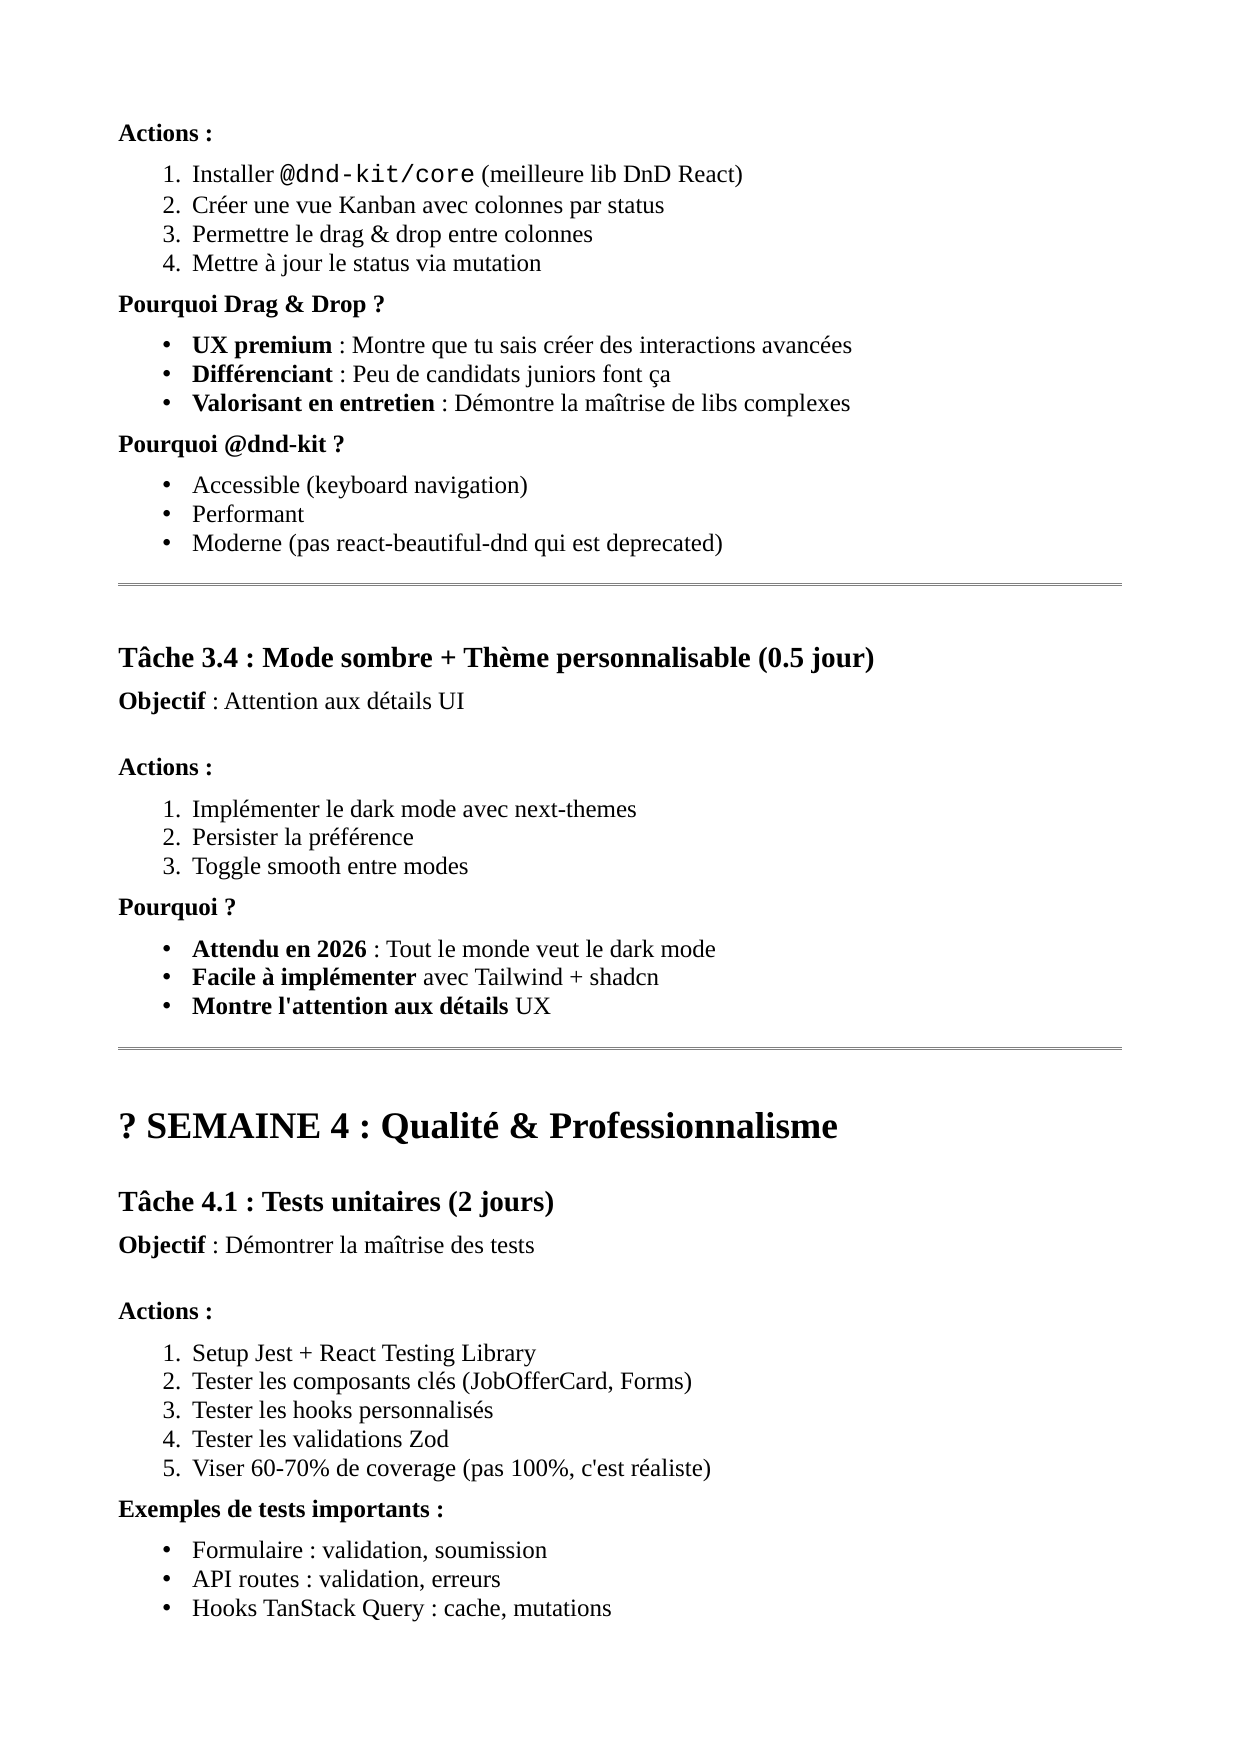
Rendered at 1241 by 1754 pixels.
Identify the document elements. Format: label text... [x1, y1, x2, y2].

list Tester les composants clés (JobOfferCard, Forms) [162, 1366, 1122, 1395]
list Valorisant en entretien : Démontre la maîtrise de libs complexes [162, 388, 1122, 416]
list Implémenter le dark mode avec next-themes [162, 794, 1122, 822]
text Pourquoi Drag & Drop ? [118, 289, 1122, 318]
list Accessible (keyboard navigation) [162, 470, 1122, 499]
subtitle ? SEMAINE 4 : Qualité & Professionnalisme [118, 1103, 1122, 1147]
list Toggle smooth entre modes [162, 851, 1122, 880]
subtitle Tâche 3.4 : Mode sombre + Thème personnalisable (0.5 jour) [118, 640, 1122, 674]
subtitle Tâche 4.1 : Tests unitaires (2 jours) [118, 1184, 1122, 1218]
list Différenciant : Peu de candidats juniors font ça [162, 359, 1122, 388]
text Objectif : Démontrer la maîtrise des tests [118, 1230, 1122, 1259]
list API routes : validation, erreurs [162, 1564, 1122, 1593]
list Montre l'attention aux détails UX [162, 991, 1122, 1020]
list Moderne (pas react-beautiful-dnd qui est deprecated) [162, 528, 1122, 556]
text Pourquoi @dnd-kit ? [118, 429, 1122, 458]
list Performant [162, 499, 1122, 528]
list Installer @dnd-kit/core (meilleure lib DnD React) [162, 159, 1122, 190]
list Mettre à jour le status via mutation [162, 248, 1122, 276]
list UX premium : Montre que tu sais créer des interactions avancées [162, 330, 1122, 359]
list Facile à implémenter avec Tailwind + shadcn [162, 962, 1122, 991]
list Tester les validations Zod [162, 1424, 1122, 1453]
list Setup Jest + React Testing Library [162, 1338, 1122, 1366]
text Pourquoi ? [118, 892, 1122, 921]
subtitle Actions : [118, 118, 1122, 147]
list Formulaire : validation, soumission [162, 1535, 1122, 1564]
list Tester les hooks personnalisés [162, 1395, 1122, 1424]
list Attendu en 2026 : Tout le monde veut le dark mode [162, 934, 1122, 962]
list Permettre le drag & drop entre colonnes [162, 219, 1122, 248]
subtitle Actions : [118, 752, 1122, 781]
list Créer une vue Kanban avec colonnes par status [162, 190, 1122, 219]
list Hooks TanStack Query : cache, mutations [162, 1593, 1122, 1621]
list Viser 60-70% de coverage (pas 100%, c'est réaliste) [162, 1453, 1122, 1481]
subtitle Actions : [118, 1296, 1122, 1325]
list Persister la préférence [162, 822, 1122, 851]
text Objectif : Attention aux détails UI [118, 686, 1122, 715]
text Exemples de tests importants : [118, 1494, 1122, 1523]
